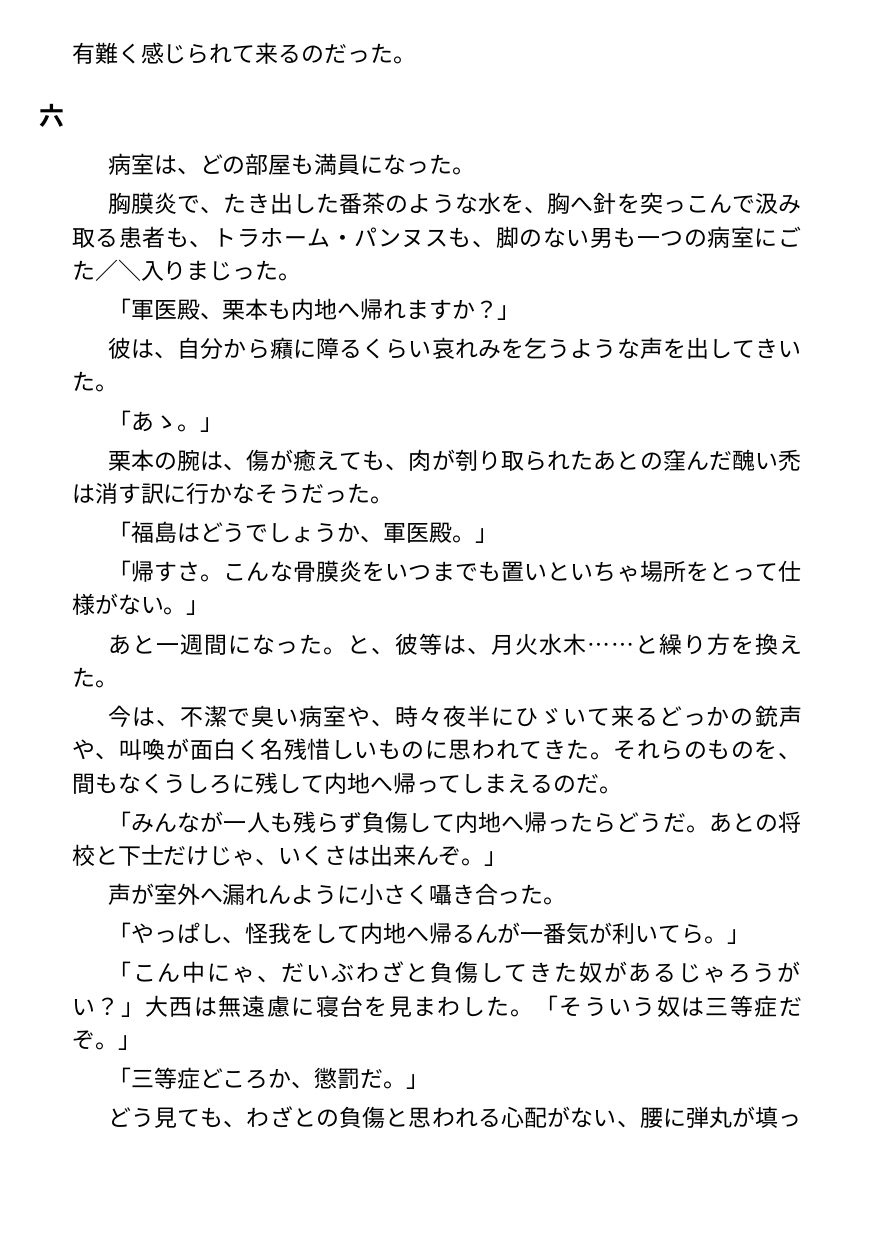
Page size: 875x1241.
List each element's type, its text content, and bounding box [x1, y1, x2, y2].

text 「こん中にゃ、だいぶわざと負傷してきた奴があるじゃろうがい？」大西は無遠慮に寝台を見まわした。「そういう奴は三等症だぞ。」 [72, 955, 802, 1055]
text 「やっぱし、怪我をして内地へ帰るんが一番気が利いてら。」 [72, 916, 802, 949]
text 声が室外へ漏れんように小さく囁き合った。 [72, 877, 802, 910]
text あと一週間になった。と、彼等は、月火水木……と繰り方を換えた。 [72, 627, 802, 693]
text 病室は、どの部屋も満員になった。 [72, 147, 802, 180]
text 「福島はどうでしょうか、軍医殿。」 [72, 515, 802, 548]
text 彼は、自分から癪に障るくらい哀れみを乞うような声を出してきいた。 [72, 331, 802, 397]
text 「軍医殿、栗本も内地へ帰れますか？」 [72, 292, 802, 325]
text 「三等症どころか、懲罰だ。」 [72, 1061, 802, 1094]
text 「みんなが一人も残らず負傷して内地へ帰ったらどうだ。あとの将校と下士だけじゃ、いくさは出来んぞ。」 [72, 804, 802, 871]
subtitle 六 [36, 93, 838, 135]
text 「あゝ。」 [72, 403, 802, 437]
text 胸膜炎で、たき出した番茶のような水を、胸へ針を突っこんで汲み取る患者も、トラホーム・パンヌスも、脚のない男も一つの病室にごた／＼入りまじった。 [72, 186, 802, 286]
text 「帰すさ。こんな骨膜炎をいつまでも置いといちゃ場所をとって仕様がない。」 [72, 554, 802, 621]
text 栗本の腕は、傷が癒えても、肉が刳り取られたあとの窪んだ醜い禿は消す訳に行かなそうだった。 [72, 443, 802, 509]
text 有難く感じられて来るのだった。 [72, 36, 802, 69]
text 今は、不潔で臭い病室や、時々夜半にひゞいて来るどっかの銃声や、叫喚が面白く名残惜しいものに思われてきた。それらのものを、間もなくうしろに残して内地へ帰ってしまえるのだ。 [72, 699, 802, 799]
text どう見ても、わざとの負傷と思われる心配がない、腰に弾丸が填っ [72, 1100, 802, 1133]
